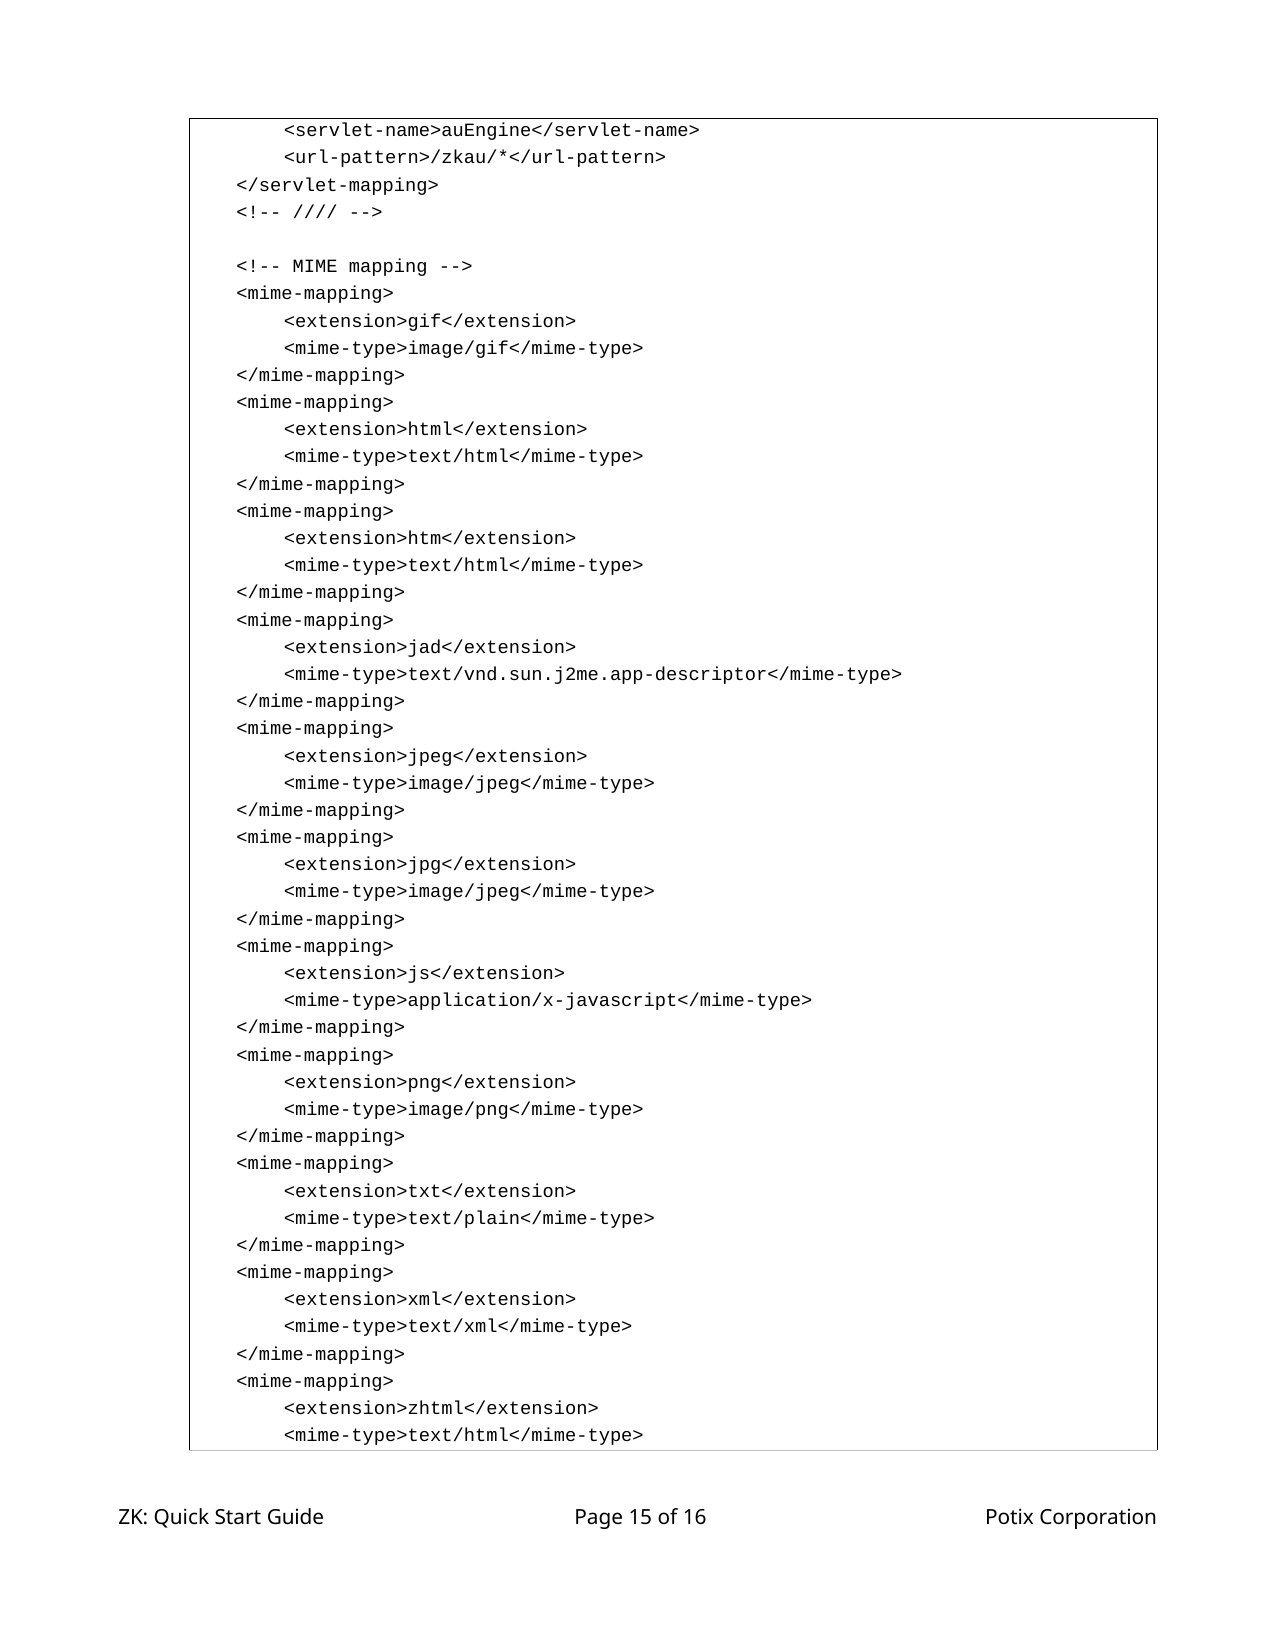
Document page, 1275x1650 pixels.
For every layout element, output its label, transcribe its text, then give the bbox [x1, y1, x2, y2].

text </mime-mapping> [190, 1124, 1157, 1148]
text </servlet-mapping> [190, 172, 1157, 197]
text <servlet-name>auEngine</servlet-name> [190, 119, 1157, 142]
text </mime-mapping> [190, 580, 1157, 604]
text <extension>xml</extension> [190, 1287, 1157, 1311]
text <!-- MIME mapping --> [190, 254, 1157, 278]
text <extension>txt</extension> [190, 1178, 1157, 1203]
text <mime-type>application/x-javascript</mime-type> [190, 988, 1157, 1012]
text <mime-type>image/png</mime-type> [190, 1097, 1157, 1121]
text <extension>jpg</extension> [190, 852, 1157, 876]
text <extension>jad</extension> [190, 635, 1157, 659]
text <extension>gif</extension> [190, 308, 1157, 333]
text <mime-mapping> [190, 1151, 1157, 1176]
text <mime-type>image/gif</mime-type> [190, 336, 1157, 360]
text <extension>jpeg</extension> [190, 743, 1157, 768]
text </mime-mapping> [190, 907, 1157, 931]
text <mime-mapping> [190, 1369, 1157, 1393]
text <extension>htm</extension> [190, 526, 1157, 550]
text </mime-mapping> [190, 1342, 1157, 1366]
text <extension>html</extension> [190, 417, 1157, 441]
text <extension>js</extension> [190, 961, 1157, 985]
text </mime-mapping> [190, 1015, 1157, 1039]
text <mime-type>text/html</mime-type> [190, 553, 1157, 577]
text <mime-type>text/html</mime-type> [190, 1423, 1157, 1450]
text <mime-type>image/jpeg</mime-type> [190, 771, 1157, 795]
text <mime-mapping> [190, 281, 1157, 306]
text </mime-mapping> [190, 689, 1157, 713]
text <mime-mapping> [190, 607, 1157, 632]
text <mime-mapping> [190, 825, 1157, 849]
text <mime-mapping> [190, 716, 1157, 741]
text <mime-mapping> [190, 1042, 1157, 1067]
text <extension>png</extension> [190, 1070, 1157, 1094]
text </mime-mapping> [190, 472, 1157, 496]
text <mime-mapping> [190, 1260, 1157, 1284]
text <url-pattern>/zkau/*</url-pattern> [190, 145, 1157, 169]
text <!-- //// --> [190, 200, 1157, 224]
text <mime-mapping> [190, 499, 1157, 523]
text <mime-mapping> [190, 934, 1157, 958]
text <mime-type>text/plain</mime-type> [190, 1206, 1157, 1230]
text </mime-mapping> [190, 1233, 1157, 1257]
text <mime-type>text/html</mime-type> [190, 444, 1157, 469]
text <mime-mapping> [190, 390, 1157, 414]
text </mime-mapping> [190, 798, 1157, 822]
text <mime-type>text/xml</mime-type> [190, 1314, 1157, 1339]
text </mime-mapping> [190, 363, 1157, 387]
text <mime-type>image/jpeg</mime-type> [190, 879, 1157, 904]
text <mime-type>text/vnd.sun.j2me.app-descriptor</mime-type> [190, 662, 1157, 686]
text <extension>zhtml</extension> [190, 1396, 1157, 1420]
